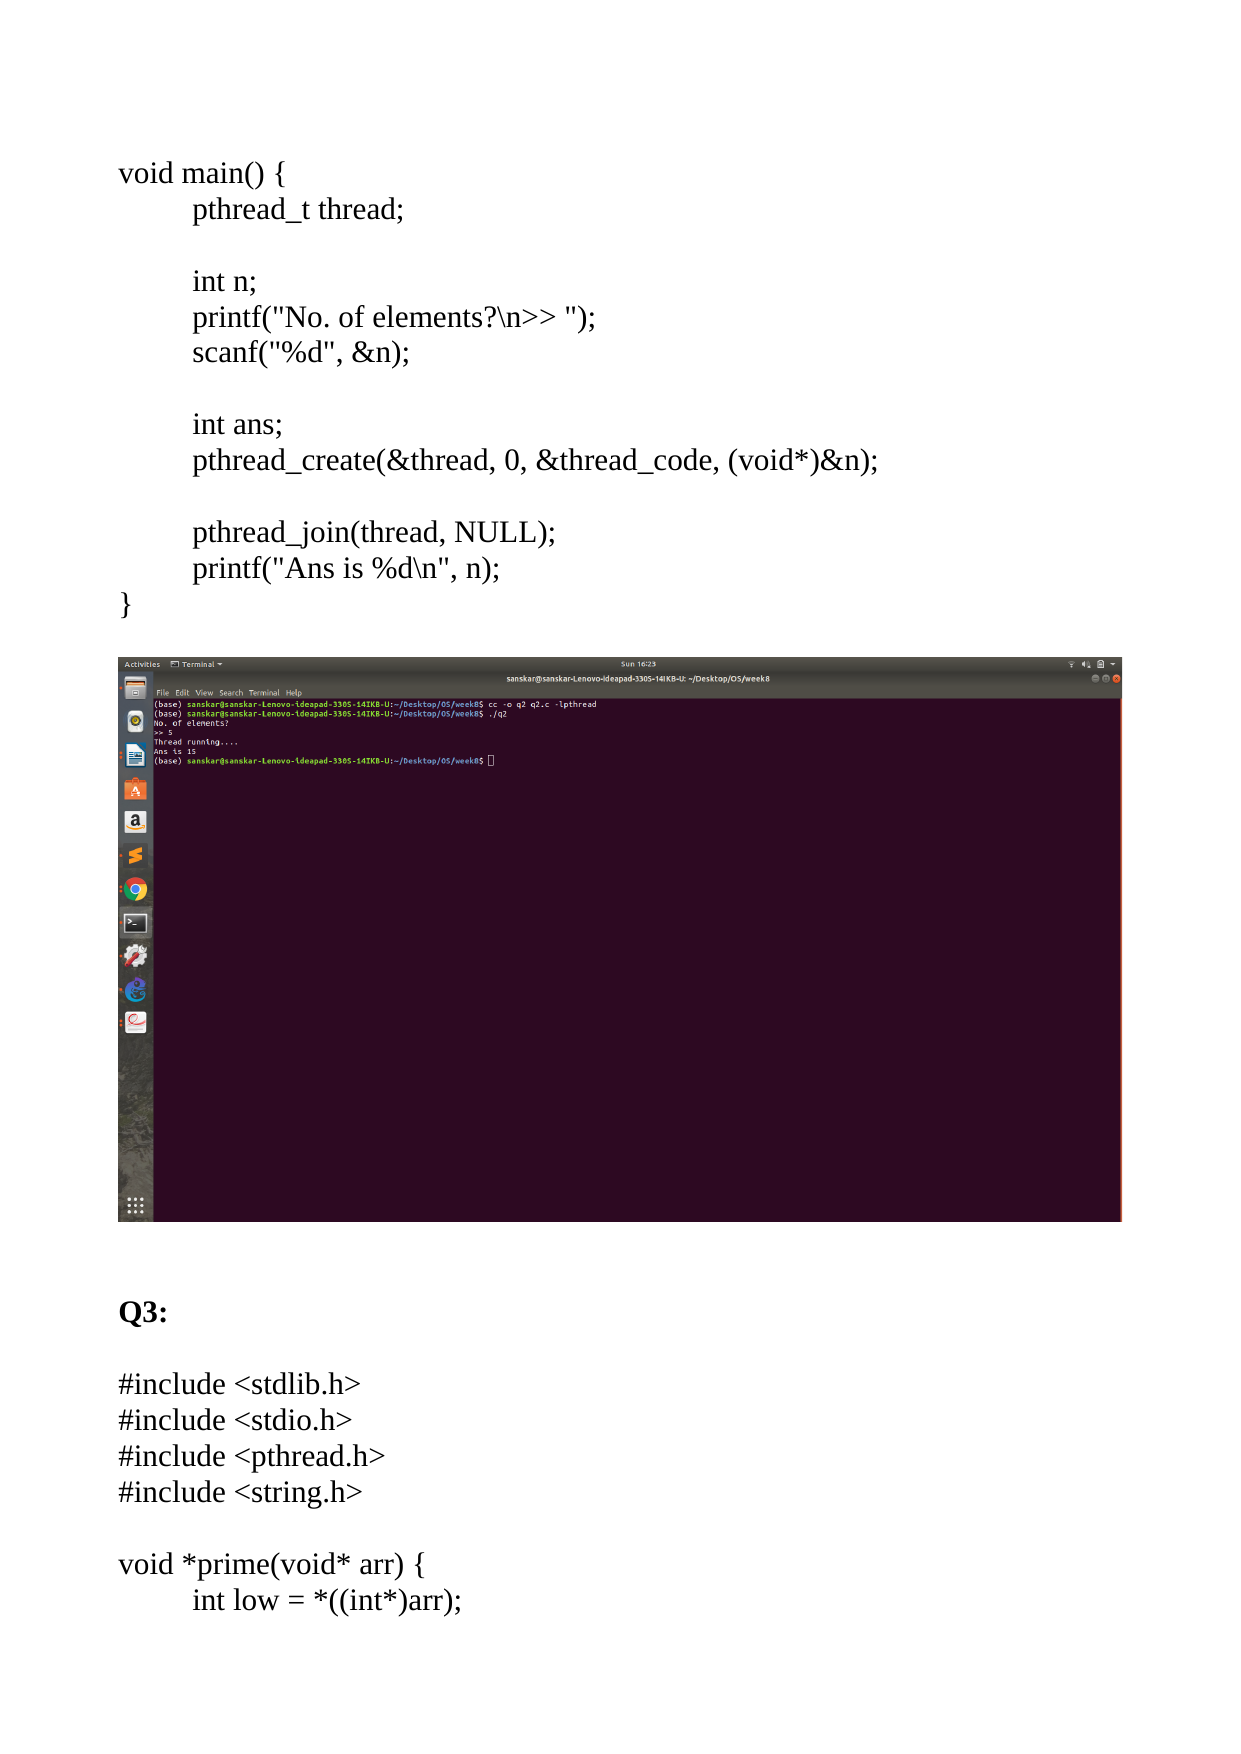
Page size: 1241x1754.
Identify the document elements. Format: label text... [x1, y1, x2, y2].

text int low = *((int*)arr); [118, 1581, 1122, 1617]
text printf("Ans is %d\n", n); [118, 549, 1122, 585]
text #include <string.h> [118, 1473, 1122, 1509]
text pthread_join(thread, NULL); [118, 513, 1122, 549]
text pthread_create(&thread, 0, &thread_code, (void*)&n); [118, 442, 1122, 477]
text void *prime(void* arr) { [118, 1545, 1122, 1581]
picture [118, 657, 1123, 1222]
text } [118, 585, 1122, 621]
text pthread_t thread; [118, 190, 1122, 226]
text scanf("%d", &n); [118, 334, 1122, 370]
text #include <stdio.h> [118, 1402, 1122, 1437]
text #include <stdlib.h> [118, 1366, 1122, 1402]
text printf("No. of elements?\n>> "); [118, 298, 1122, 334]
text int n; [118, 262, 1122, 298]
text #include <pthread.h> [118, 1437, 1122, 1473]
text void main() { [118, 154, 1122, 190]
text Q3: [118, 1294, 1122, 1330]
text int ans; [118, 406, 1122, 442]
